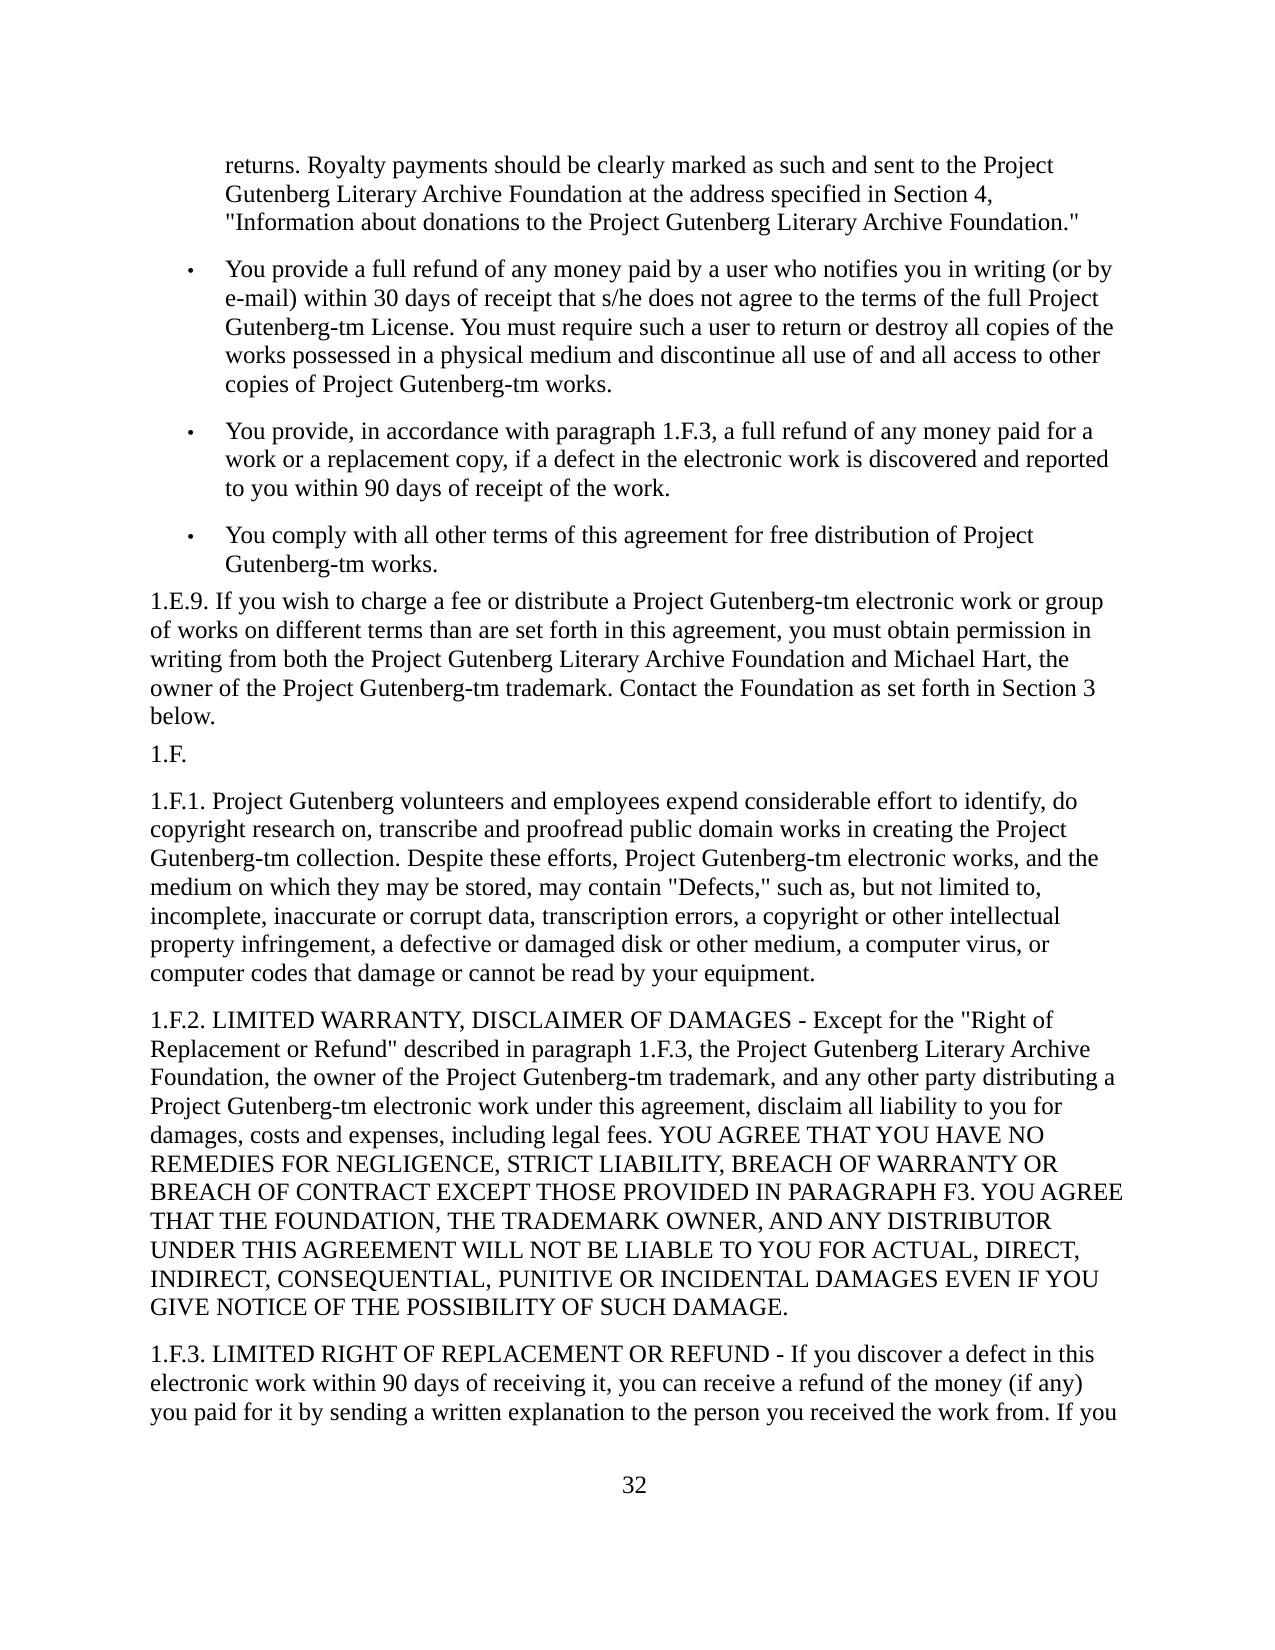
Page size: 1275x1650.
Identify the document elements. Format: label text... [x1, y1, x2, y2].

text 1.F. [150, 739, 1125, 768]
text 1.F.1. Project Gutenberg volunteers and employees expend considerable effort to identify, do copyright research on, transcribe and proofread public domain works in creating the Project Gutenberg-tm collection. Despite these efforts, Project Gutenberg-tm electronic works, and the medium on which they may be stored, may contain "Defects," such as, but not limited to, incomplete, inaccurate or corrupt data, transcription errors, a copyright or other intellectual property infringement, a defective or damaged disk or other medium, a computer virus, or computer codes that damage or cannot be read by your equipment. [150, 786, 1125, 987]
list returns. Royalty payments should be clearly marked as such and sent to the Project Gutenberg Literary Archive Foundation at the address specified in Section 4, "Information about donations to the Project Gutenberg Literary Archive Foundation." [187, 150, 1125, 236]
list You provide, in accordance with paragraph 1.F.3, a full refund of any money paid for a work or a replacement copy, if a defect in the electronic work is discovered and reported to you within 90 days of receipt of the work. [187, 416, 1125, 502]
text 1.E.9. If you wish to charge a fee or distribute a Project Gutenberg-tm electronic work or group of works on different terms than are set forth in this agreement, you must obtain permission in writing from both the Project Gutenberg Literary Archive Foundation and Michael Hart, the owner of the Project Gutenberg-tm trademark. Contact the Foundation as set forth in Section 3 below. [150, 586, 1125, 730]
list You comply with all other terms of this agreement for free distribution of Project Gutenberg-tm works. [187, 520, 1125, 577]
list You provide a full refund of any money paid by a user who notifies you in writing (or by e-mail) within 30 days of receipt that s/he does not agree to the terms of the full Project Gutenberg-tm License. You must require such a user to return or destroy all copies of the works possessed in a physical medium and discontinue all use of and all access to other copies of Project Gutenberg-tm works. [187, 254, 1125, 398]
text 1.F.2. LIMITED WARRANTY, DISCLAIMER OF DAMAGES - Except for the "Right of Replacement or Refund" described in paragraph 1.F.3, the Project Gutenberg Literary Archive Foundation, the owner of the Project Gutenberg-tm trademark, and any other party distributing a Project Gutenberg-tm electronic work under this agreement, disclaim all liability to you for damages, costs and expenses, including legal fees. YOU AGREE THAT YOU HAVE NO REMEDIES FOR NEGLIGENCE, STRICT LIABILITY, BREACH OF WARRANTY OR BREACH OF CONTRACT EXCEPT THOSE PROVIDED IN PARAGRAPH F3. YOU AGREE THAT THE FOUNDATION, THE TRADEMARK OWNER, AND ANY DISTRIBUTOR UNDER THIS AGREEMENT WILL NOT BE LIABLE TO YOU FOR ACTUAL, DIRECT, INDIRECT, CONSEQUENTIAL, PUNITIVE OR INCIDENTAL DAMAGES EVEN IF YOU GIVE NOTICE OF THE POSSIBILITY OF SUCH DAMAGE. [150, 1005, 1125, 1321]
text 1.F.3. LIMITED RIGHT OF REPLACEMENT OR REFUND - If you discover a defect in this electronic work within 90 days of receiving it, you can receive a refund of the money (if any) you paid for it by sending a written explanation to the person you received the work from. If you [150, 1339, 1125, 1425]
